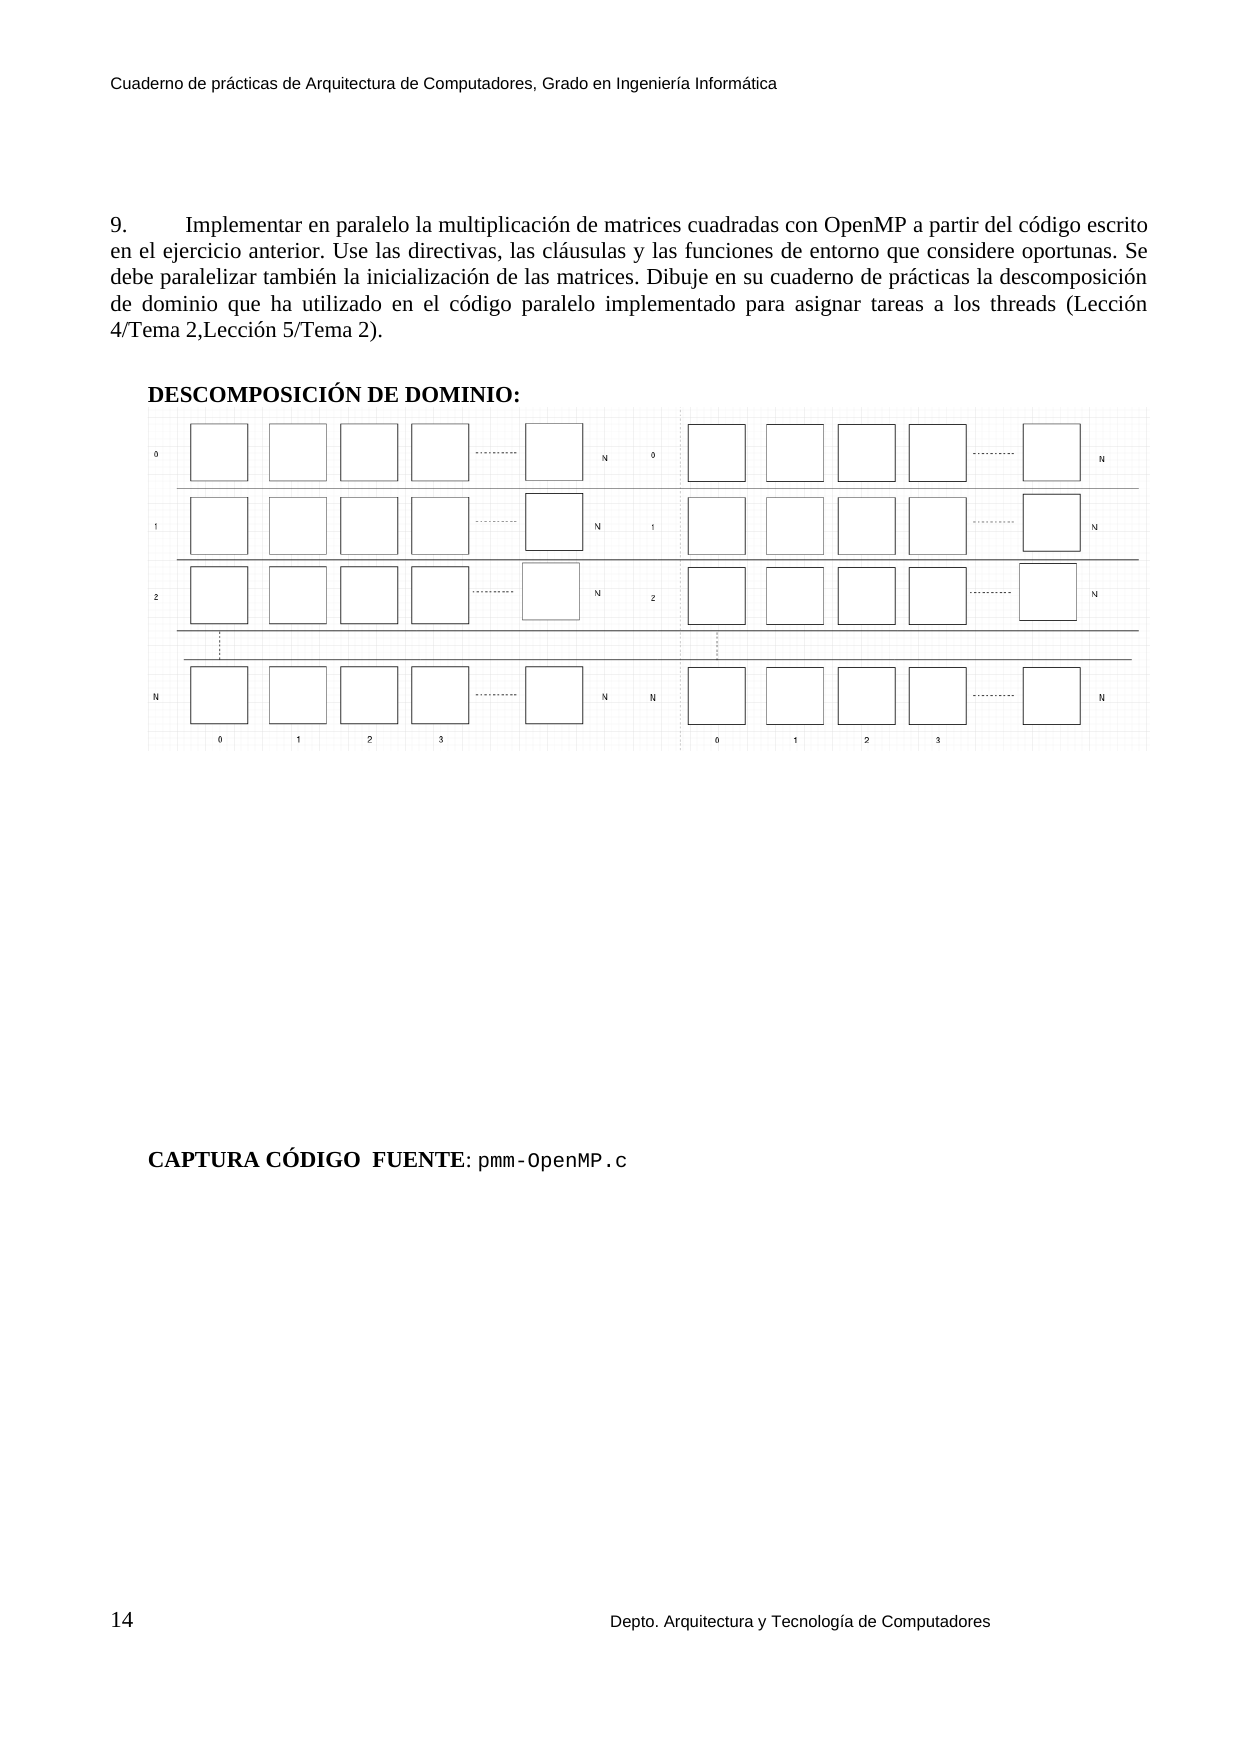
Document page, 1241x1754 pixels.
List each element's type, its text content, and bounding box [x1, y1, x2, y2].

list Implementar en paralelo la multiplicación de matrices cuadradas con OpenMP a partir del código escrito en el ejercicio anterior. Use las directivas, las cláusulas y las funciones de entorno que considere oportunas. Se debe paralelizar también la inicialización de las matrices. Dibuje en su cuaderno de prácticas la descomposición de dominio que ha utilizado en el código paralelo implementado para asignar tareas a los threads (Lección 4/Tema 2,Lección 5/Tema 2). [110, 211, 1150, 342]
text DESCOMPOSICIÓN DE DOMINIO: [148, 381, 1150, 407]
picture [147, 407, 1150, 751]
text CAPTURA CÓDIGO FUENTE: pmm-OpenMP.c [148, 1146, 1150, 1174]
